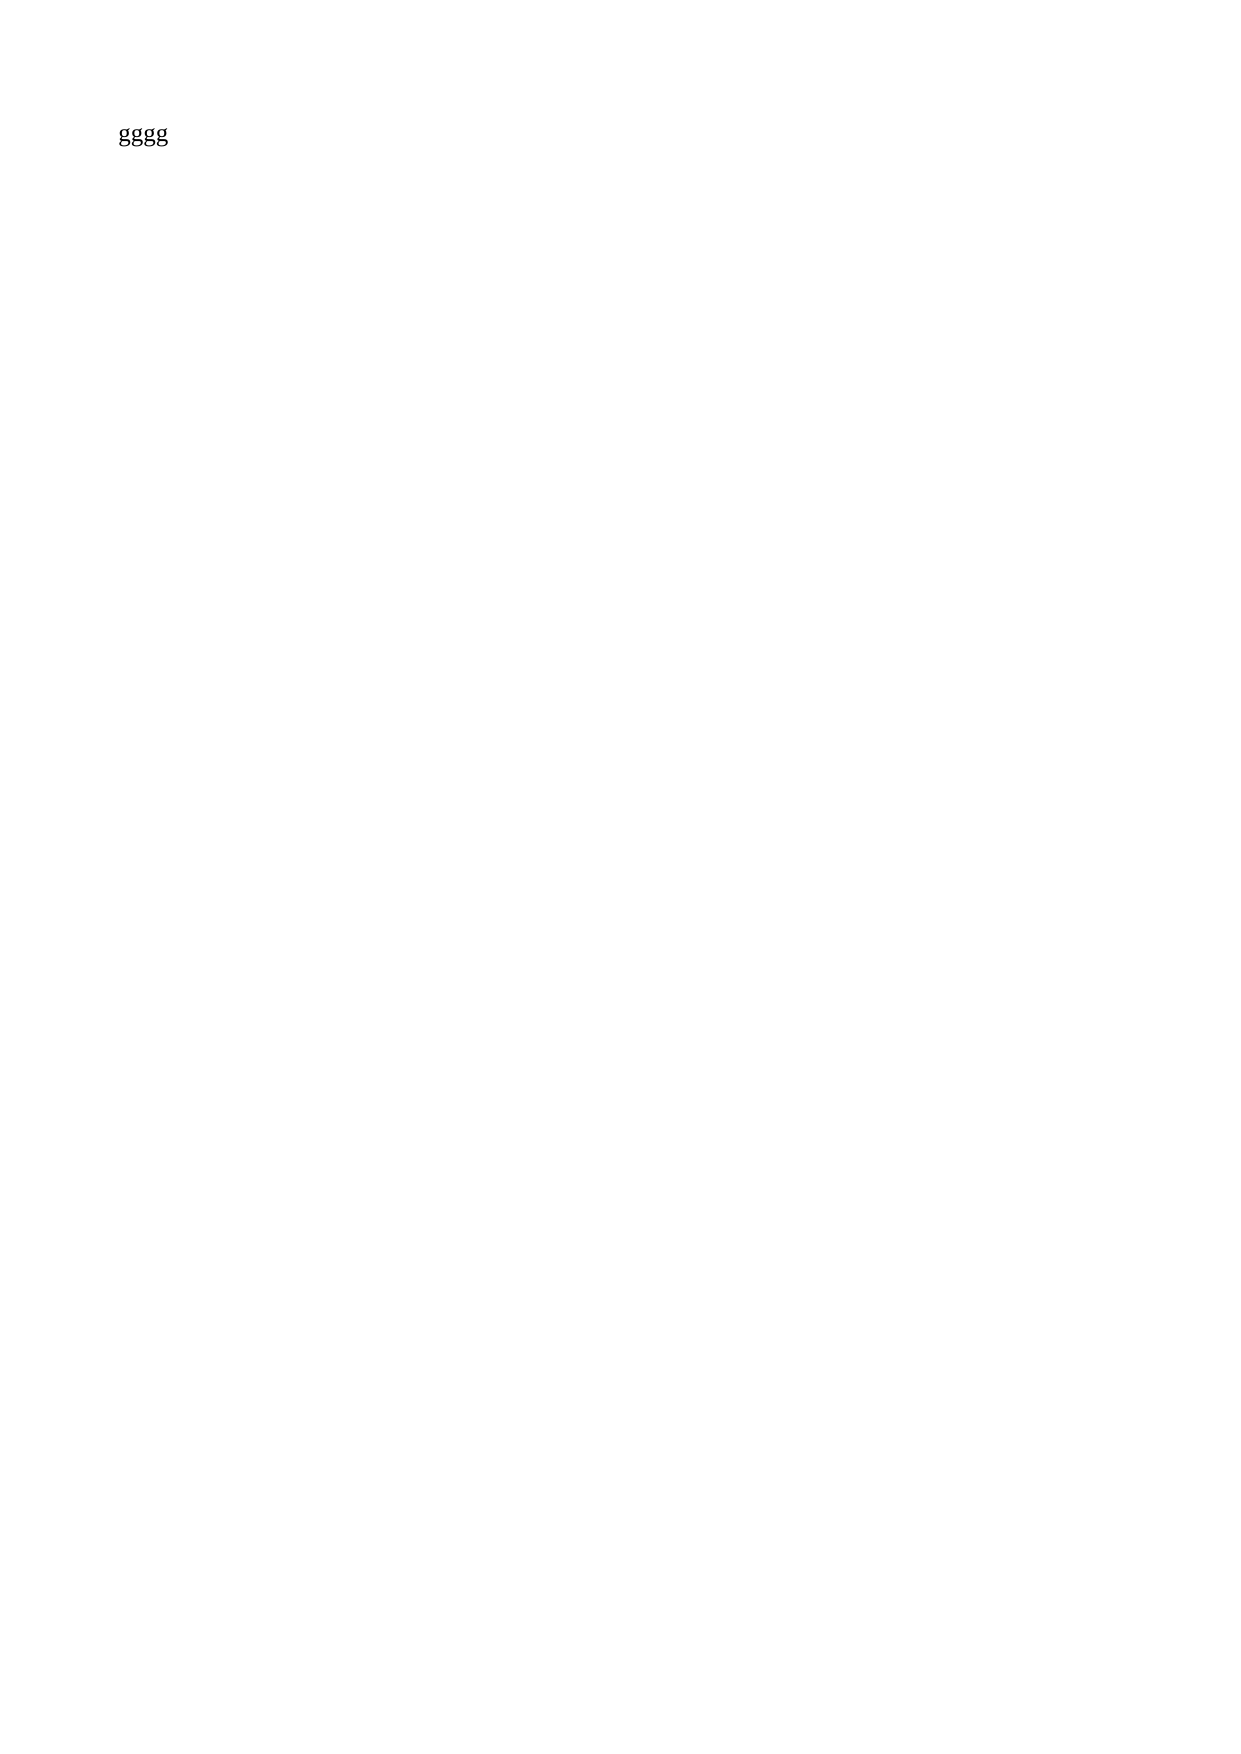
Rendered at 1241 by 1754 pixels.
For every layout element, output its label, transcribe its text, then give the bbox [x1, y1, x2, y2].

text gggg [118, 118, 1122, 147]
